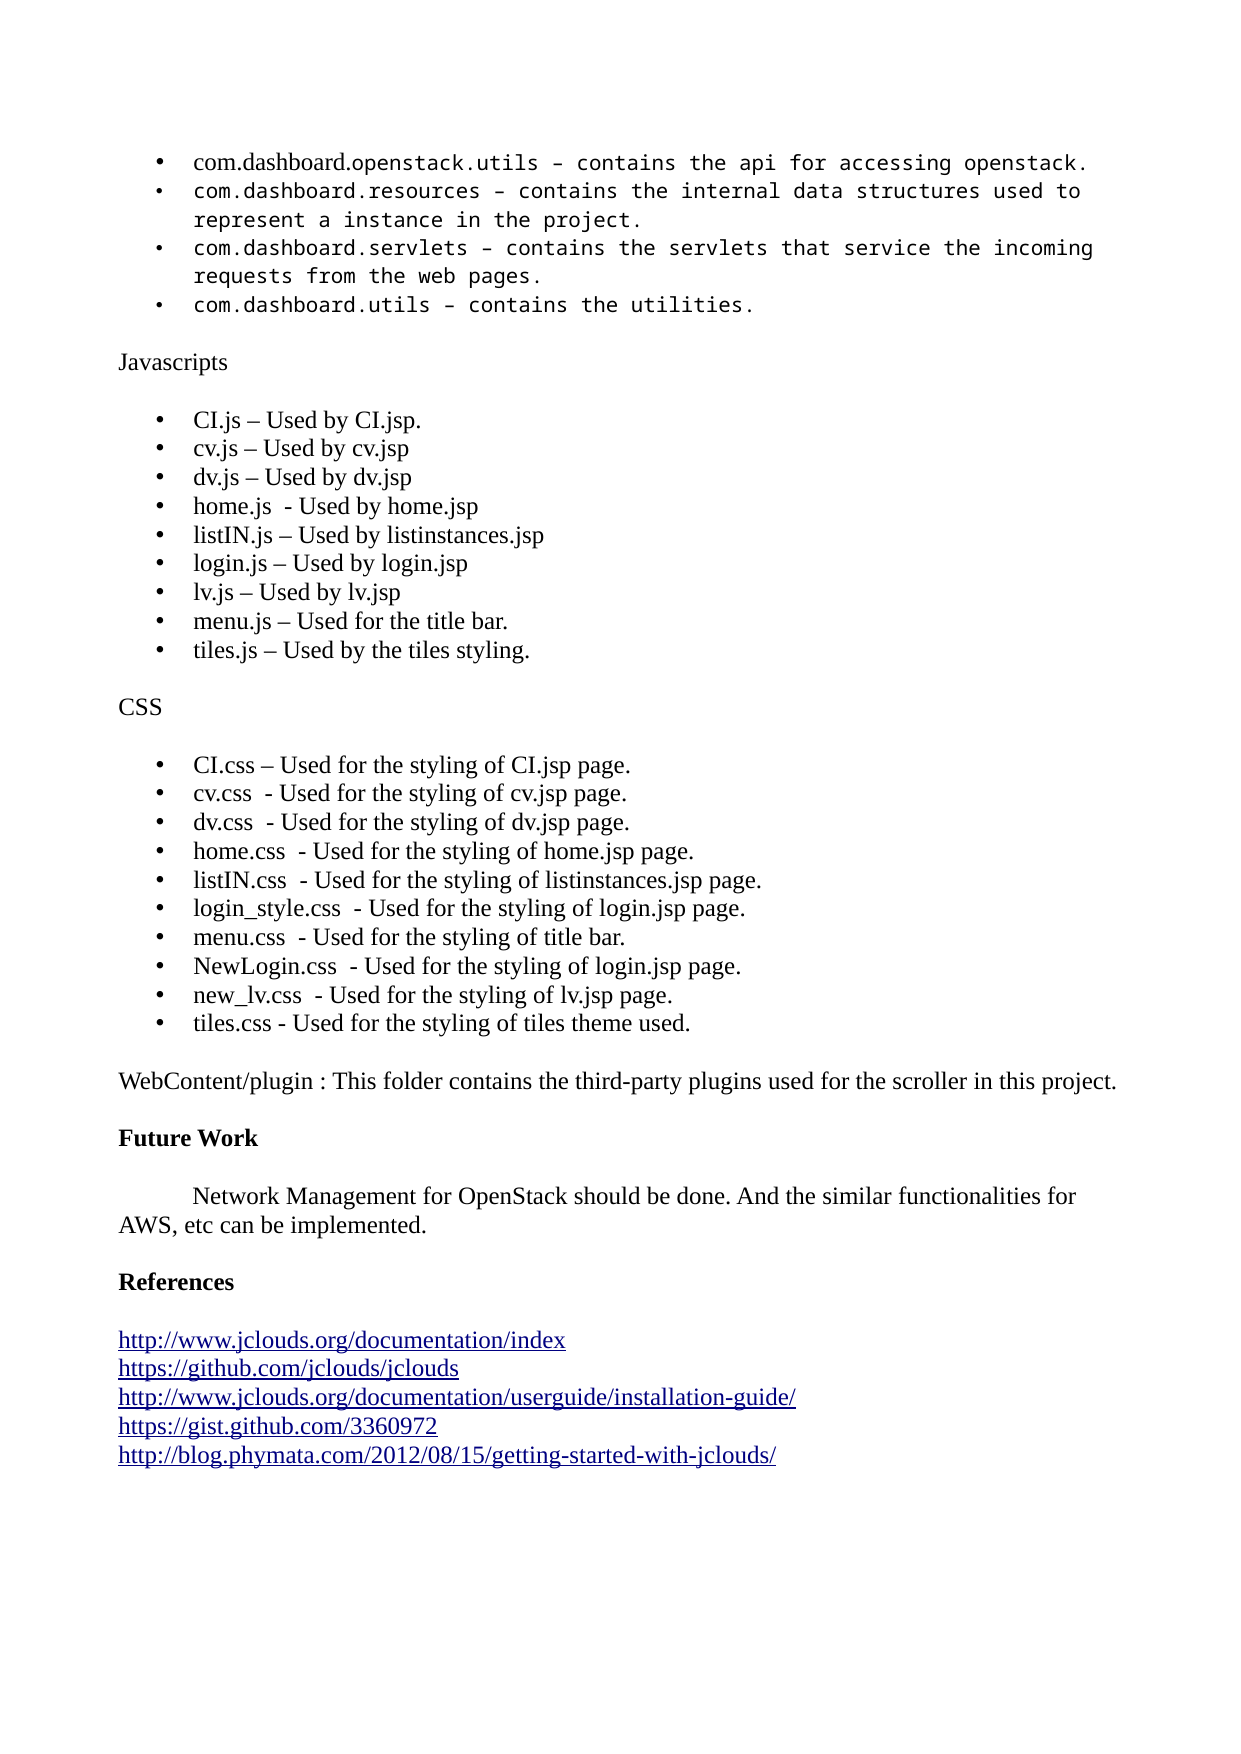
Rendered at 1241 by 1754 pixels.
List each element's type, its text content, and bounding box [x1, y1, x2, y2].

list new_lv.css - Used for the styling of lv.jsp page. [156, 980, 1122, 1008]
list home.css - Used for the styling of home.jsp page. [156, 836, 1122, 865]
text https://gist.github.com/3360972 [118, 1411, 1122, 1440]
list dv.js – Used by dv.jsp [156, 462, 1122, 491]
text Network Management for OpenStack should be done. And the similar functionalities for AWS, etc can be implemented. [118, 1181, 1122, 1238]
text WebContent/plugin : This folder contains the third-party plugins used for the scroller in this project. [118, 1066, 1122, 1095]
list lv.js – Used by lv.jsp [156, 577, 1122, 606]
list tiles.css - Used for the styling of tiles theme used. [156, 1008, 1122, 1037]
list com.dashboard.resources – contains the internal data structures used to represent a instance in the project. [156, 176, 1122, 233]
text Javascripts [118, 347, 1122, 376]
list com.dashboard.openstack.utils – contains the api for accessing openstack. [156, 147, 1122, 176]
list com.dashboard.utils – contains the utilities. [156, 290, 1122, 318]
list NewLogin.css - Used for the styling of login.jsp page. [156, 951, 1122, 980]
list CI.css – Used for the styling of CI.jsp page. [156, 750, 1122, 778]
text CSS [118, 692, 1122, 721]
list login_style.css - Used for the styling of login.jsp page. [156, 893, 1122, 922]
list listIN.js – Used by listinstances.jsp [156, 520, 1122, 548]
list tiles.js – Used by the tiles styling. [156, 635, 1122, 663]
text https://github.com/jclouds/jclouds [118, 1353, 1122, 1382]
list login.js – Used by login.jsp [156, 548, 1122, 577]
text References [118, 1267, 1122, 1296]
text http://www.jclouds.org/documentation/index [118, 1325, 1122, 1353]
list dv.css - Used for the styling of dv.jsp page. [156, 807, 1122, 836]
list cv.js – Used by cv.jsp [156, 433, 1122, 462]
text Future Work [118, 1123, 1122, 1152]
list menu.css - Used for the styling of title bar. [156, 922, 1122, 951]
text http://www.jclouds.org/documentation/userguide/installation-guide/ [118, 1382, 1122, 1411]
list com.dashboard.servlets – contains the servlets that service the incoming requests from the web pages. [156, 233, 1122, 290]
list menu.js – Used for the title bar. [156, 606, 1122, 635]
text http://blog.phymata.com/2012/08/15/getting-started-with-jclouds/ [118, 1440, 1122, 1468]
list home.js - Used by home.jsp [156, 491, 1122, 520]
list CI.js – Used by CI.jsp. [156, 405, 1122, 433]
list cv.css - Used for the styling of cv.jsp page. [156, 778, 1122, 807]
list listIN.css - Used for the styling of listinstances.jsp page. [156, 865, 1122, 893]
